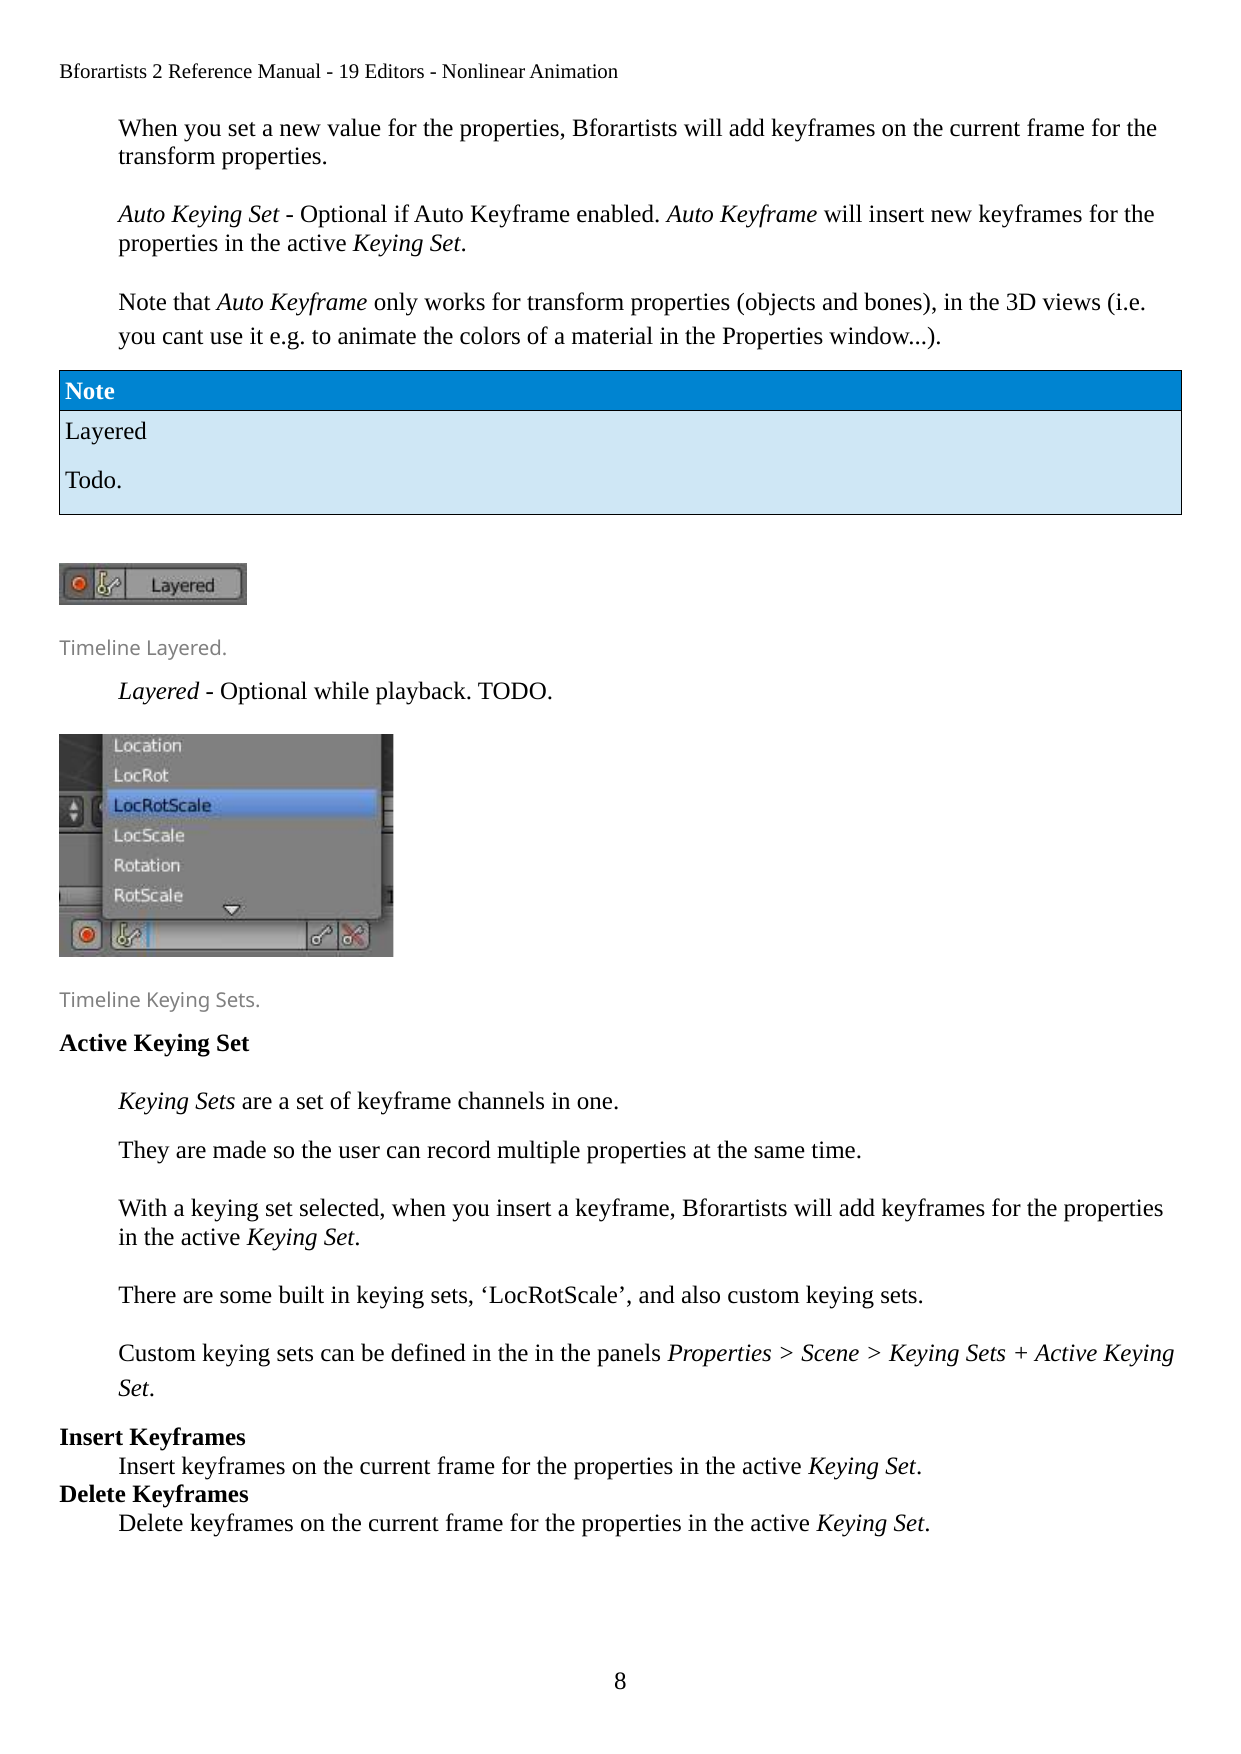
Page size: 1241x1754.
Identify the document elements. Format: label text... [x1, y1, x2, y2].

list There are some built in keying sets, ‘LocRotScale’, and also custom keying sets. [118, 1280, 1181, 1309]
text Timeline Layered. [59, 630, 1181, 661]
list Delete keyframes on the current frame for the properties in the active Keying Set. [118, 1508, 1181, 1537]
list They are made so the user can record multiple properties at the same time. [118, 1135, 1181, 1164]
text Note that Auto Keyframe only works for transform properties (objects and bones), in the 3D views (i.e. you cant use it e.g. to animate the colors of a material in the Properties window...). [118, 287, 1181, 350]
subtitle Insert Keyframes [59, 1422, 1181, 1451]
text Layered - Optional while playback. TODO. [118, 676, 1122, 704]
text Custom keying sets can be defined in the in the panels Properties > Scene > Keying Sets + Active Keying Set. [118, 1338, 1181, 1402]
list Insert keyframes on the current frame for the properties in the active Keying Set. [118, 1451, 1181, 1479]
list Auto Keying Set - Optional if Auto Keyframe enabled. Auto Keyframe will insert new keyframes for the properties in the active Keying Set. [118, 199, 1181, 257]
list When you set a new value for the properties, Bforartists will add keyframes on the current frame for the transform properties. [118, 113, 1181, 170]
subtitle Delete Keyframes [59, 1479, 1181, 1508]
picture [59, 734, 394, 957]
table_cell Layered Todo. [60, 411, 1181, 514]
text Timeline Keying Sets. [59, 982, 1181, 1013]
table_header Note [60, 371, 1181, 410]
text Keying Sets are a set of keyframe channels in one. [118, 1086, 1181, 1115]
subtitle Active Keying Set [59, 1028, 1181, 1056]
picture [59, 563, 247, 605]
list With a keying set selected, when you insert a keyframe, Bforartists will add keyframes for the properties in the active Keying Set. [118, 1193, 1181, 1251]
